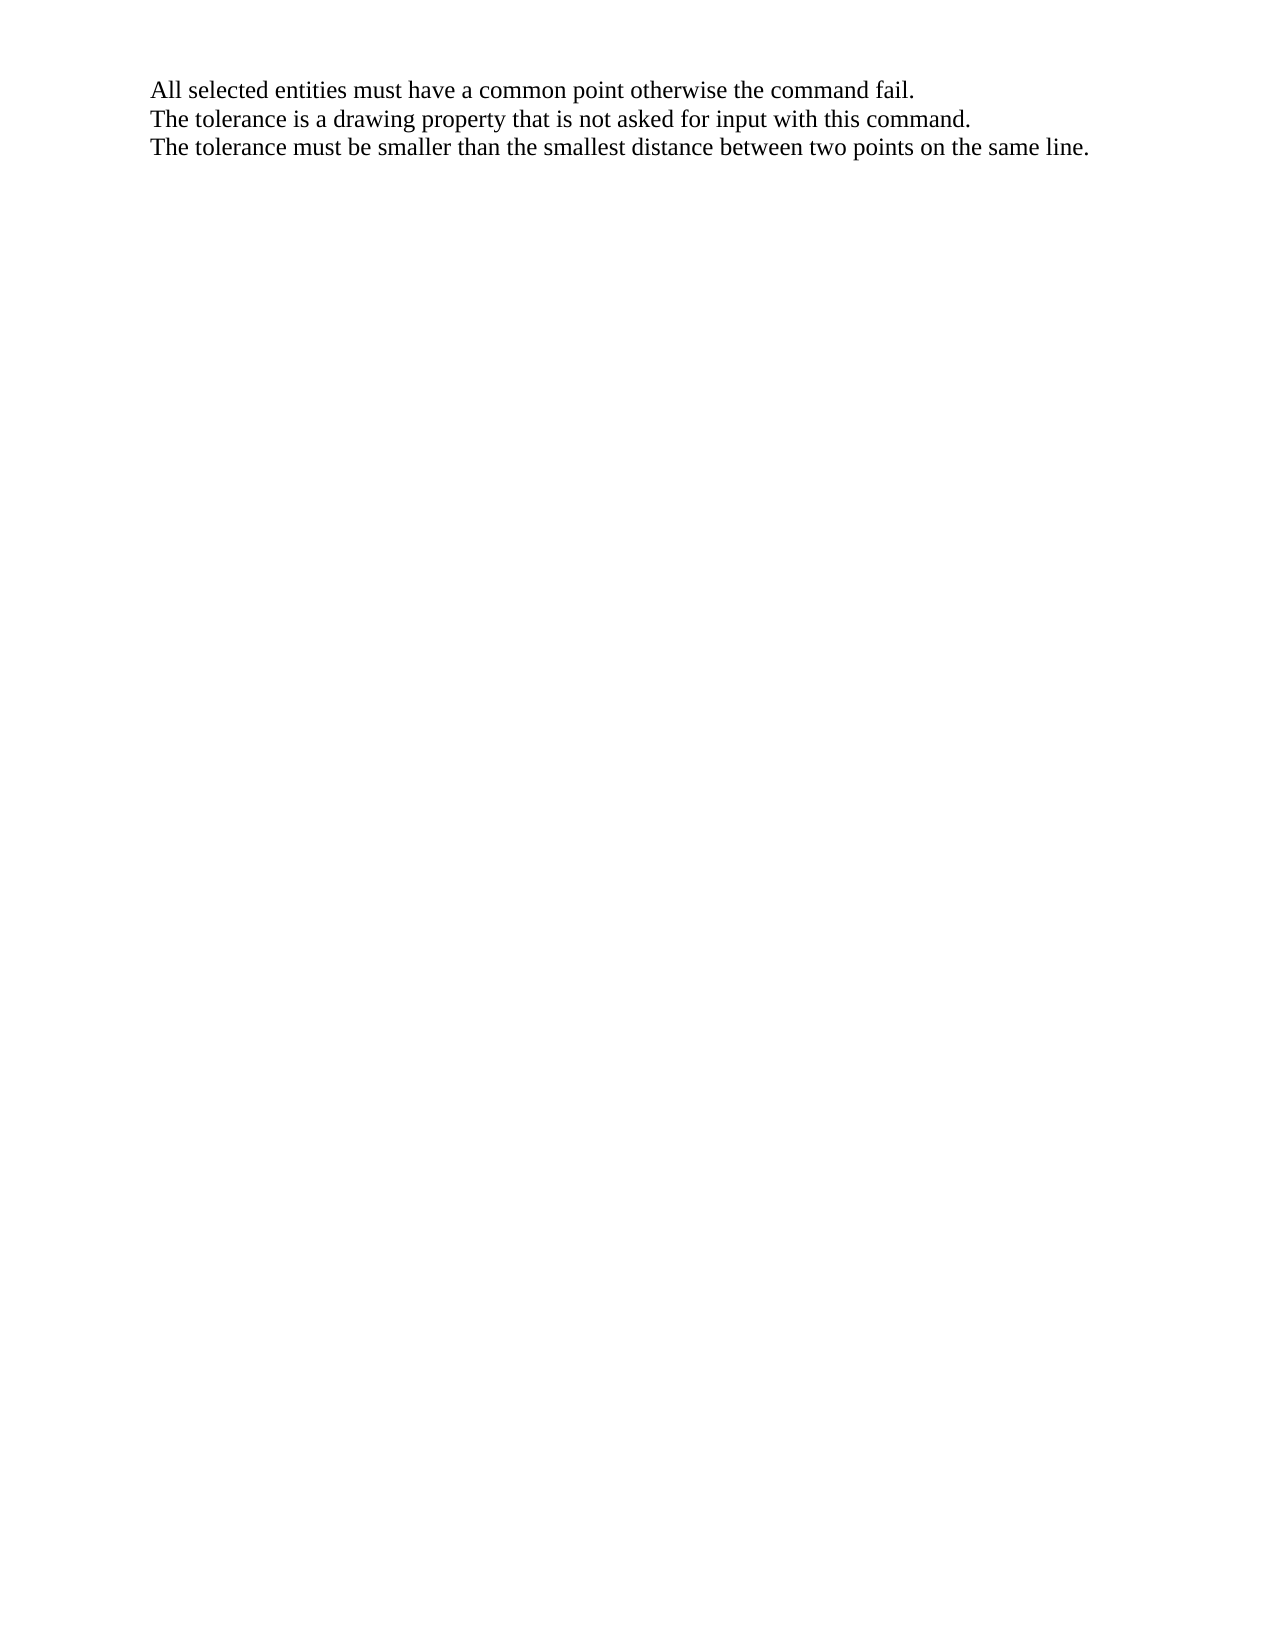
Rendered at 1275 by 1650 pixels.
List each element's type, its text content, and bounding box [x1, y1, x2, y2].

text The tolerance must be smaller than the smallest distance between two points on the same line. [150, 132, 1125, 161]
text All selected entities must have a common point otherwise the command fail. [150, 75, 1125, 104]
text The tolerance is a drawing property that is not asked for input with this command. [150, 104, 1125, 132]
